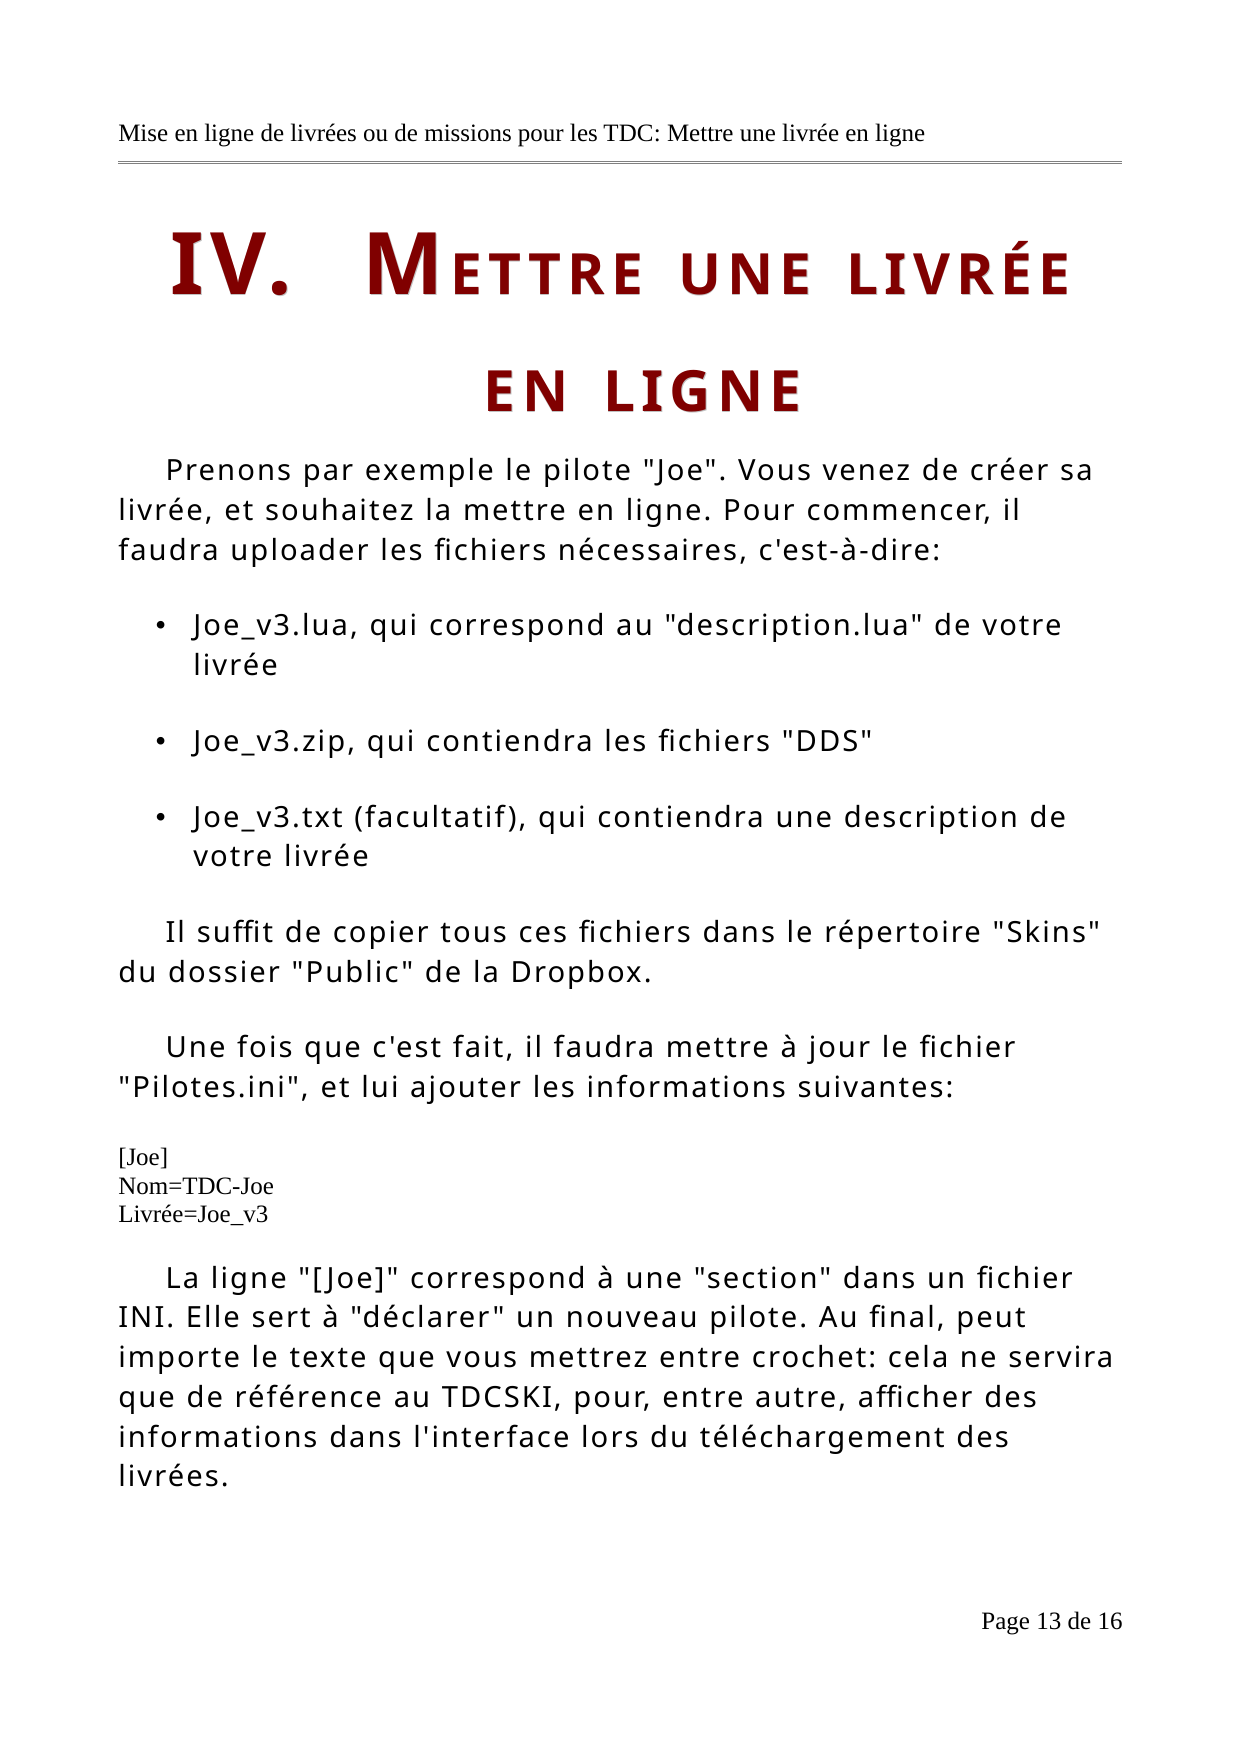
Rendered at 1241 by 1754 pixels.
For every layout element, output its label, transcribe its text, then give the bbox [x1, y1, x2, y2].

list Joe_v3.zip, qui contiendra les fichiers "DDS" [156, 720, 1122, 760]
text [Joe] [118, 1142, 1122, 1171]
list Joe_v3.txt (facultatif), qui contiendra une description de votre livrée [156, 796, 1122, 875]
text Livrée=Joe_v3 [118, 1199, 1122, 1228]
text Prenons par exemple le pilote "Joe". Vous venez de créer sa livrée, et souhaitez la mettre en ligne. Pour commencer, il faudra uploader les fichiers nécessaires, c'est-à-dire: [118, 449, 1122, 569]
text Une fois que c'est fait, il faudra mettre à jour le fichier "Pilotes.ini", et lui ajouter les informations suivantes: [118, 1027, 1122, 1106]
text Il suffit de copier tous ces fichiers dans le répertoire "Skins" du dossier "Public" de la Dropbox. [118, 911, 1122, 991]
text La ligne "[Joe]" correspond à une "section" dans un fichier INI. Elle sert à "déclarer" un nouveau pilote. Au final, peut importe le texte que vous mettrez entre crochet: cela ne servira que de référence au TDCSKI, pour, entre autre, afficher des informations dans l'interface lors du téléchargement des livrées. [118, 1257, 1122, 1495]
list Joe_v3.lua, qui correspond au "description.lua" de votre livrée [156, 605, 1122, 684]
text Nom=TDC-Joe [118, 1171, 1122, 1199]
subtitle Mettre une livrée en ligne [118, 202, 1122, 437]
